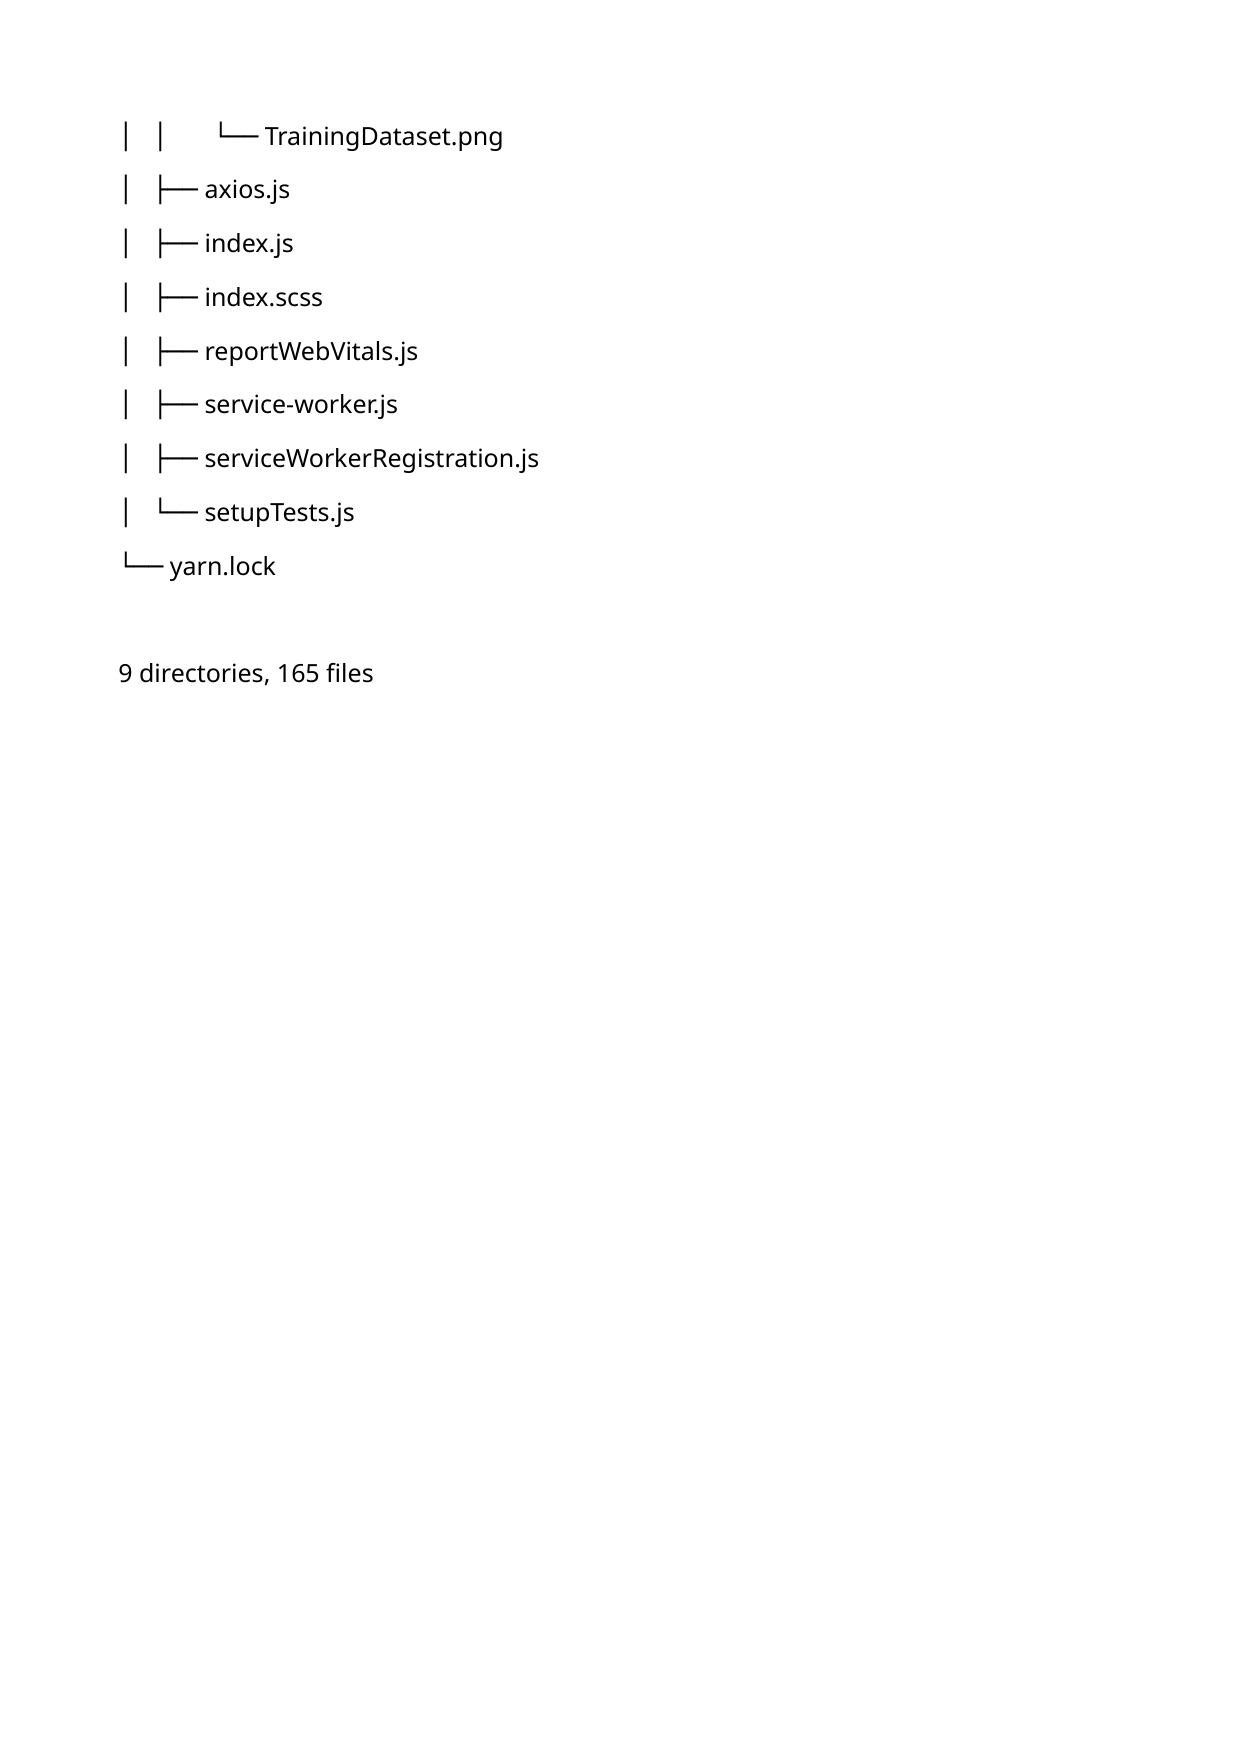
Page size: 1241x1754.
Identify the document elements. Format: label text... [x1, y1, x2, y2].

text │ ├── index.scss [118, 279, 1122, 313]
text │ └── setupTests.js [118, 494, 1122, 528]
text │ ├── index.js [118, 226, 1122, 260]
text │ ├── serviceWorkerRegistration.js [118, 441, 1122, 475]
text │ │ └── TrainingDataset.png [118, 118, 1122, 152]
text 9 directories, 165 files [118, 656, 1122, 690]
text │ ├── service-worker.js [118, 387, 1122, 421]
text │ ├── reportWebVitals.js [118, 333, 1122, 367]
text └── yarn.lock [118, 548, 1122, 582]
text │ ├── axios.js [118, 172, 1122, 206]
